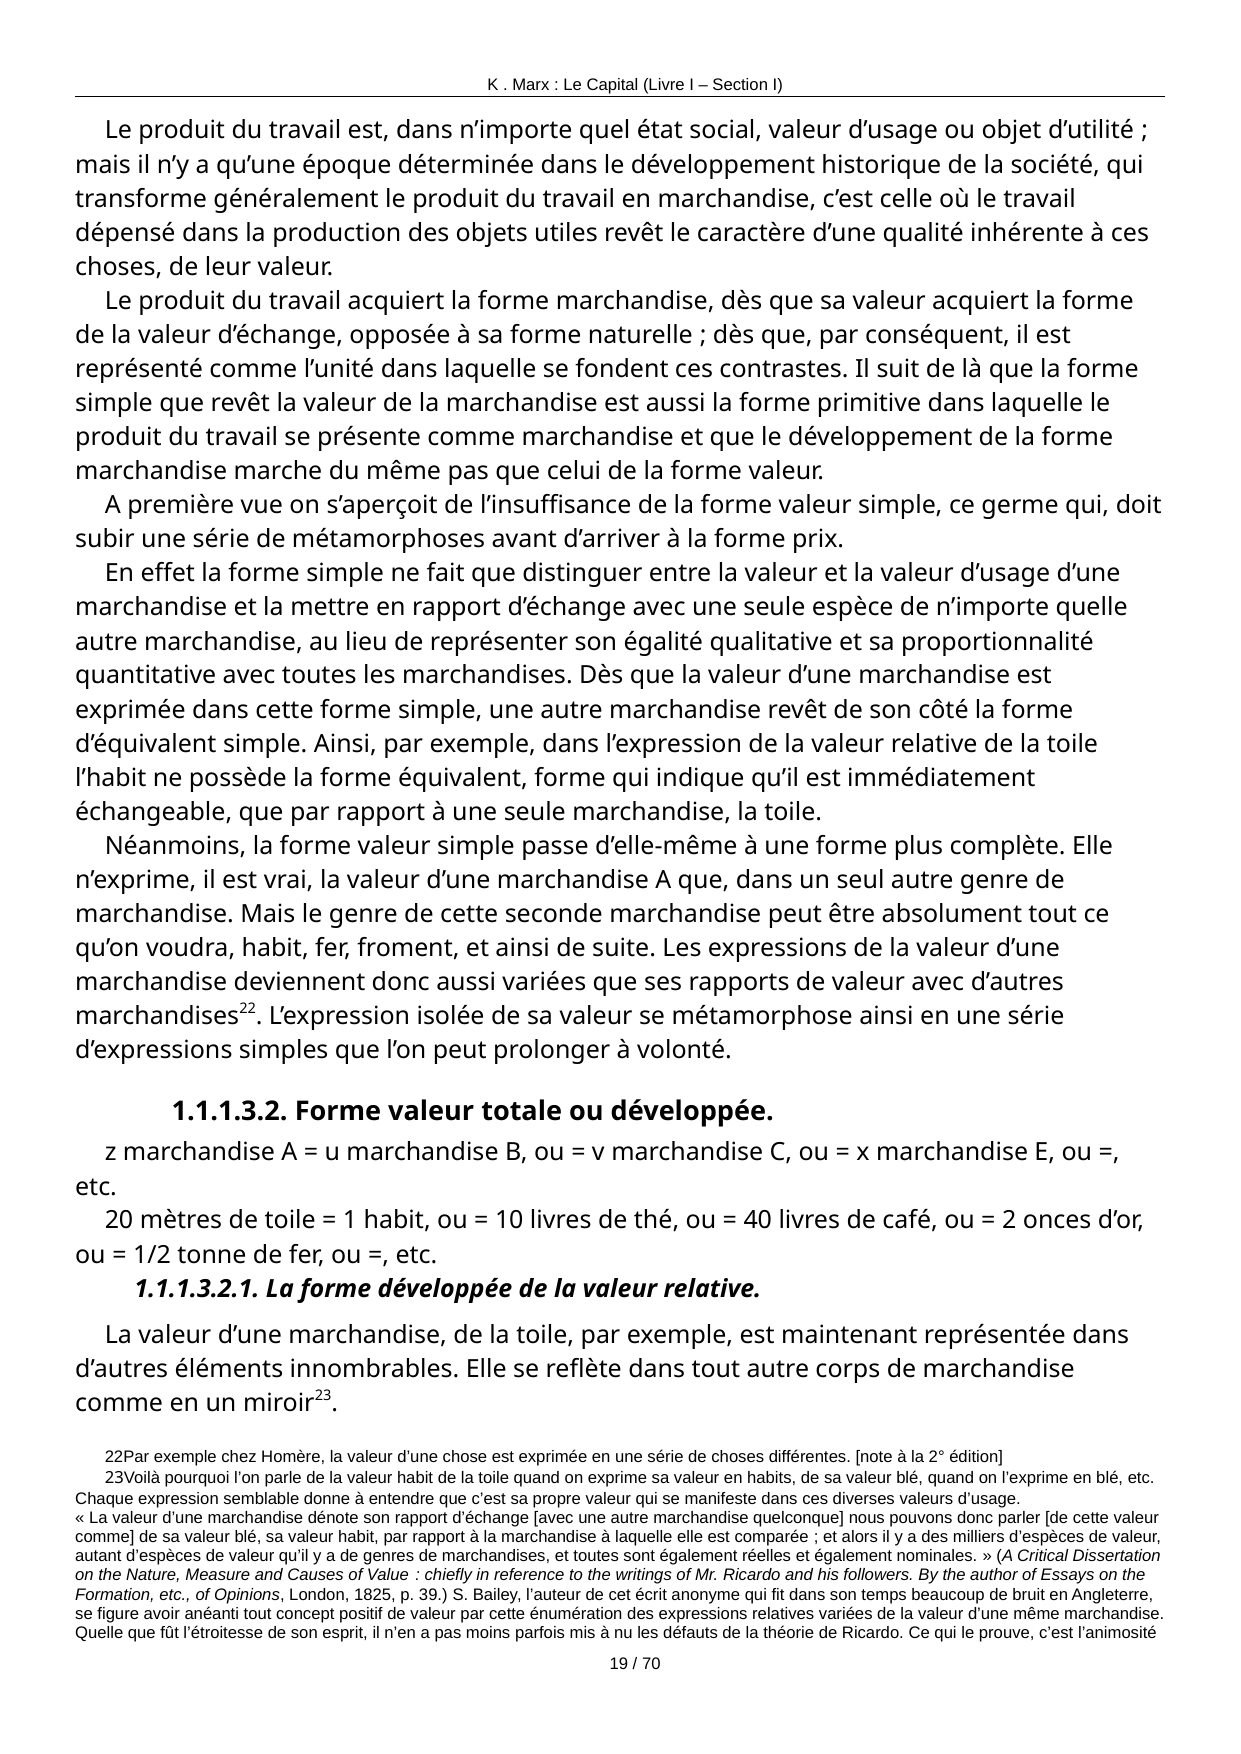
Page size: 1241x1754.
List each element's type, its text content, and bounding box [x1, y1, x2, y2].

text Néanmoins, la forme valeur simple passe d’elle-même à une forme plus complète. Elle n’exprime, il est vrai, la valeur d’une marchandise A que, dans un seul autre genre de marchandise. Mais le genre de cette seconde marchandise peut être absolument tout ce qu’on voudra, habit, fer, froment, et ainsi de suite. Les expressions de la valeur d’une marchandise deviennent donc aussi variées que ses rapports de valeur avec d’autres marchandises. L’expression isolée de sa valeur se métamorphose ainsi en une série d’expressions simples que l’on peut prolonger à volonté. [75, 827, 1165, 1066]
text La valeur d’une marchandise, de la toile, par exemple, est maintenant représentée dans d’autres éléments innombrables. Elle se reflète dans tout autre corps de marchandise comme en un miroir. [75, 1317, 1165, 1419]
text Le produit du travail est, dans n’importe quel état social, valeur d’usage ou objet d’utilité ; mais il n’y a qu’une époque déterminée dans le développement historique de la société, qui transforme généralement le produit du travail en marchandise, c’est celle où le travail dépensé dans la production des objets utiles revêt le caractère d’une qualité inhérente à ces choses, de leur valeur. [75, 112, 1165, 282]
text A première vue on s’aperçoit de l’insuffisance de la forme valeur simple, ce germe qui, doit subir une série de métamorphoses avant d’arriver à la forme prix. [75, 487, 1165, 555]
text En effet la forme simple ne fait que distinguer entre la valeur et la valeur d’usage d’une marchandise et la mettre en rapport d’échange avec une seule espèce de n’importe quelle autre marchandise, au lieu de représenter son égalité qualitative et sa proportionnalité quantitative avec toutes les marchandises. Dès que la valeur d’une marchandise est exprimée dans cette forme simple, une autre marchandise revêt de son côté la forme d’équivalent simple. Ainsi, par exemple, dans l’expression de la valeur relative de la toile l’habit ne possède la forme équivalent, forme qui indique qu’il est immédiatement échangeable, que par rapport à une seule marchandise, la toile. [75, 555, 1165, 827]
subtitle 1.1.1.3.2.1. La forme développée de la valeur relative. [134, 1270, 1165, 1304]
subtitle 1.1.1.3.2. Forme valeur totale ou développée. [171, 1091, 1165, 1128]
text z marchandise A = u marchandise B, ou = v marchandise C, ou = x marchandise E, ou =, etc. [75, 1134, 1165, 1202]
text Par exemple chez Homère, la valeur d’une chose est exprimée en une série de choses différentes. [note à la 2° édition] [75, 1447, 1165, 1466]
text Voilà pourquoi l’on parle de la valeur habit de la toile quand on exprime sa valeur en habits, de sa valeur blé, quand on l’exprime en blé, etc. Chaque expression semblable donne à entendre que c’est sa propre valeur qui se manifeste dans ces diverses valeurs d’usage. « La valeur d’une marchandise dénote son rapport d’échange [avec une autre marchandise quelconque] nous pouvons donc parler [de cette valeur comme] de sa valeur blé, sa valeur habit, par rapport à la marchandise à laquelle elle est comparée ; et alors il y a des milliers d’espèces de valeur, autant d’espèces de valeur qu’il y a de genres de marchandises, et toutes sont également réelles et également nominales. » (A Critical Dissertation on the Nature, Measure and Causes of Value : chiefly in reference to the writings of Mr. Ricardo and his followers. By the author of Essays on the Formation, etc., of Opinions, London, 1825, p. 39.) S. Bailey, l’auteur de cet écrit anonyme qui fit dans son temps beaucoup de bruit en Angleterre, se figure avoir anéanti tout concept positif de valeur par cette énumération des expressions relatives variées de la valeur d’une même marchandise. Quelle que fût l’étroitesse de son esprit, il n’en a pas moins parfois mis à nu les défauts de la théorie de Ricardo. Ce qui le prouve, c’est l’animosité [75, 1466, 1165, 1642]
text Le produit du travail acquiert la forme marchandise, dès que sa valeur acquiert la forme de la valeur d’échange, opposée à sa forme naturelle ; dès que, par conséquent, il est représenté comme l’unité dans laquelle se fondent ces contrastes. Il suit de là que la forme simple que revêt la valeur de la marchandise est aussi la forme primitive dans laquelle le produit du travail se présente comme marchandise et que le développement de la forme marchandise marche du même pas que celui de la forme valeur. [75, 282, 1165, 487]
text 20 mètres de toile = 1 habit, ou = 10 livres de thé, ou = 40 livres de café, ou = 2 onces d’or, ou = 1/2 tonne de fer, ou =, etc. [75, 1202, 1165, 1270]
